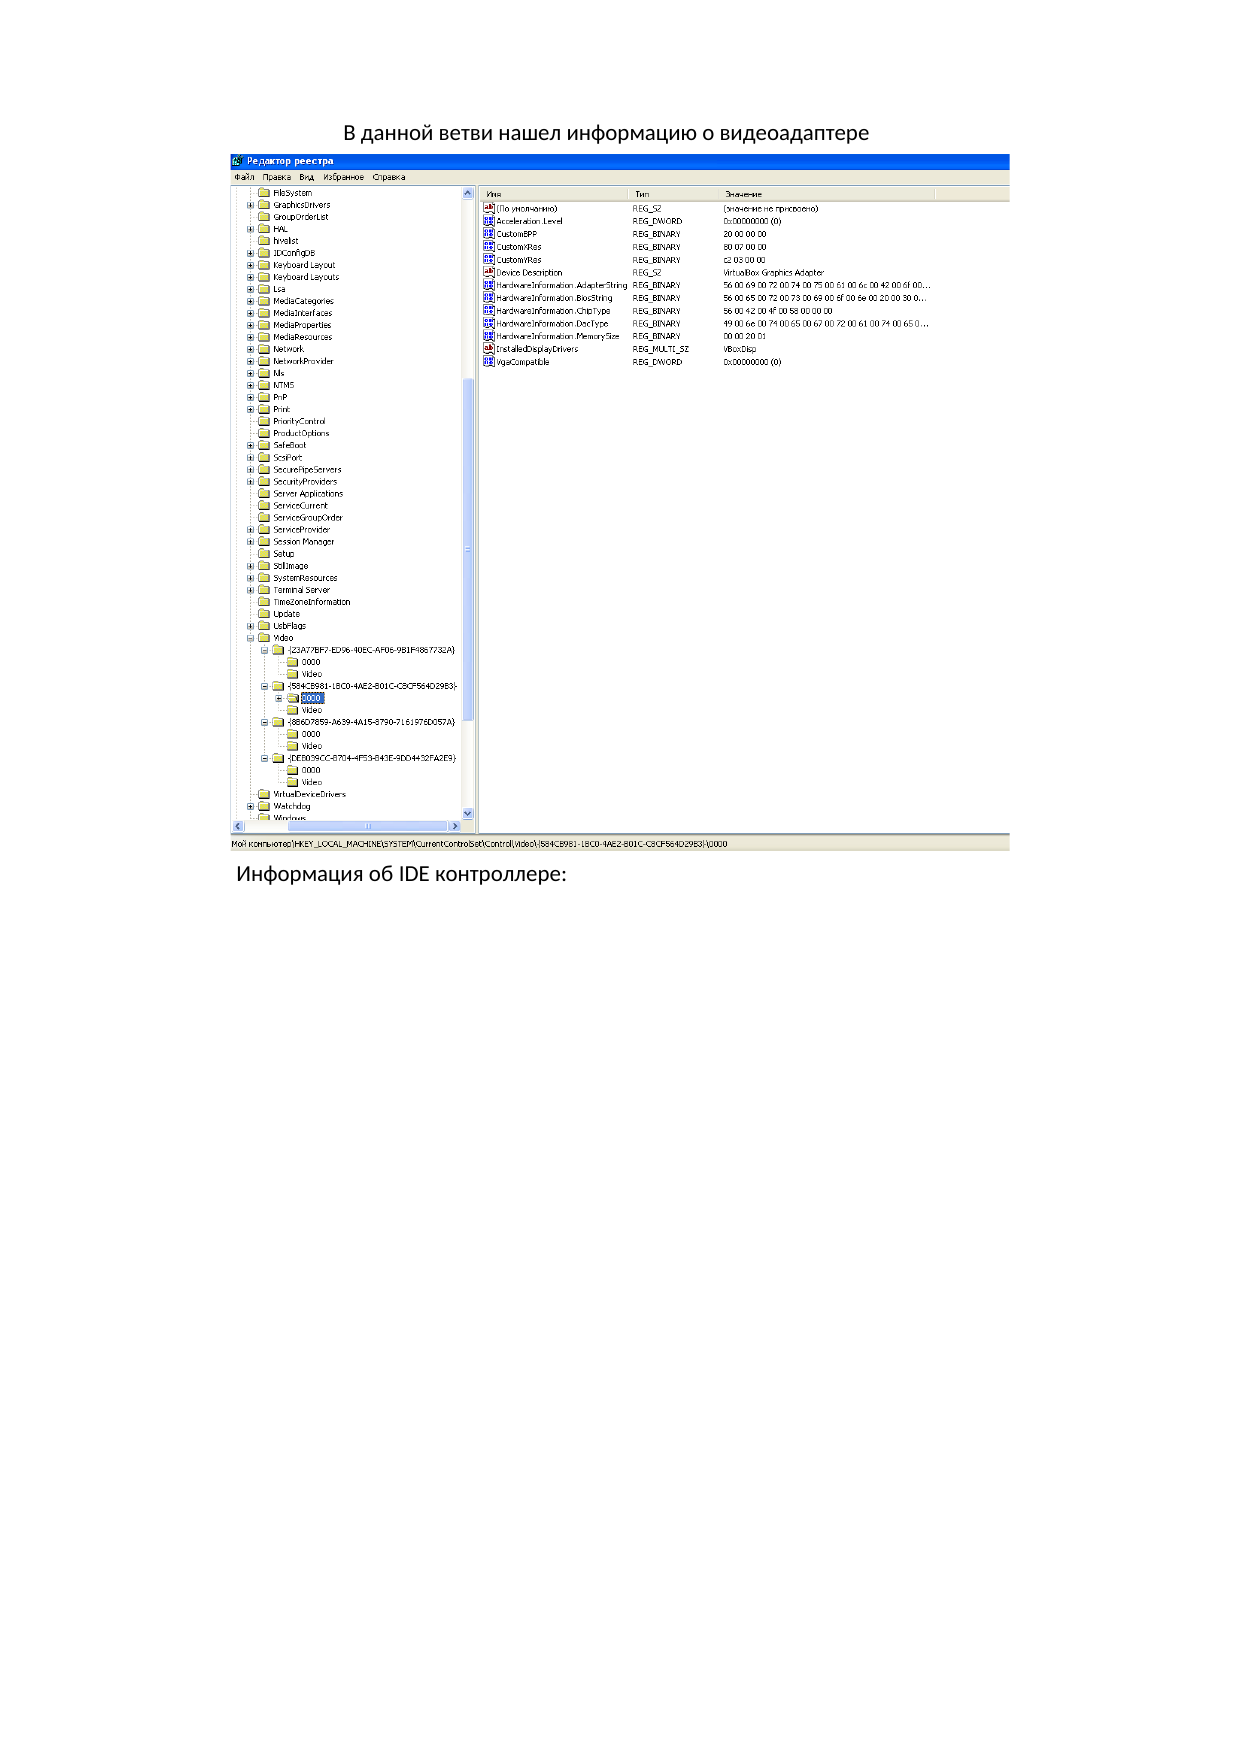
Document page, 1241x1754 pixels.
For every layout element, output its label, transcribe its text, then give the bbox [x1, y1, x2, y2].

picture [230, 154, 1010, 851]
text В данной ветви нашел информацию о видеоадаптере [343, 118, 1122, 146]
text Информация об IDE контроллере: [118, 154, 1122, 887]
